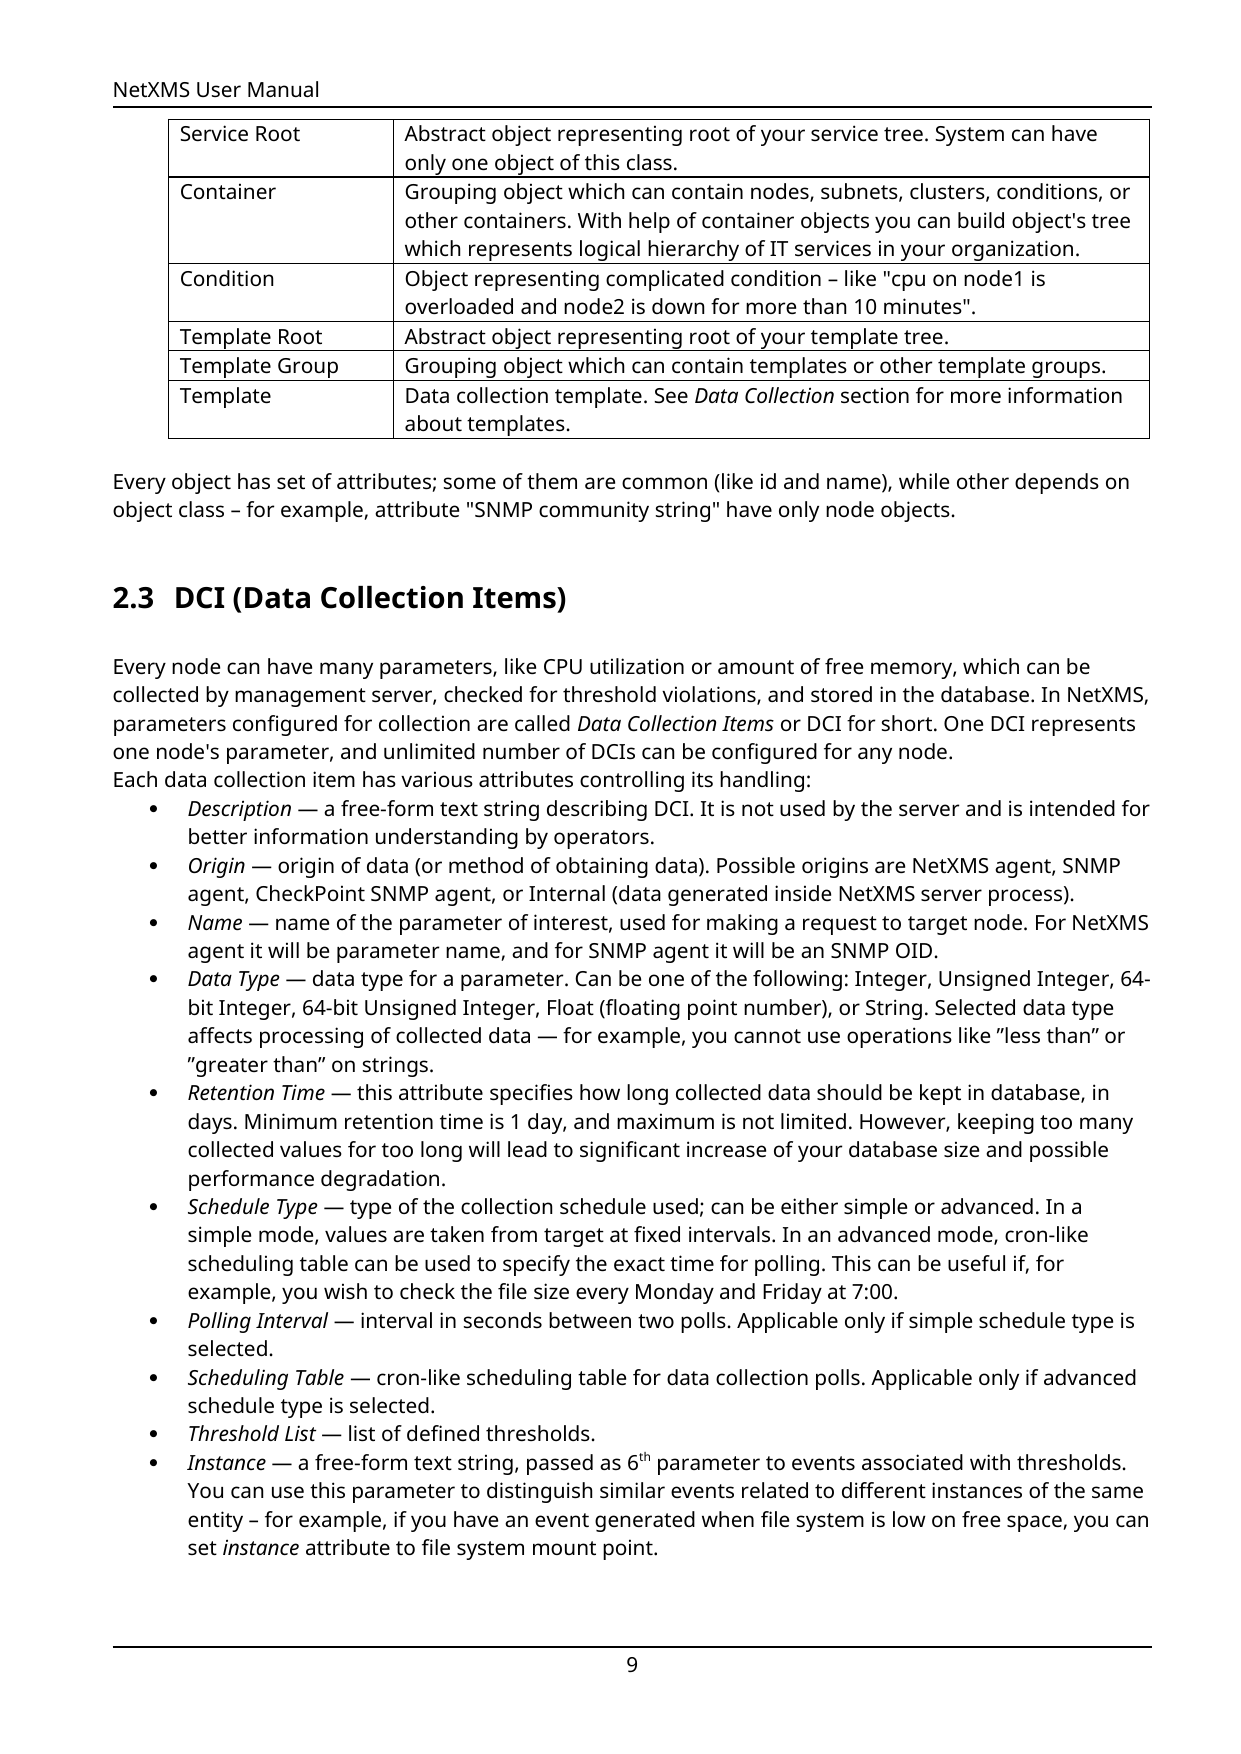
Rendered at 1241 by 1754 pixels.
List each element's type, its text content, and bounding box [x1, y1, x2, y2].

text Every object has set of attributes; some of them are common (like id and name), while other depends on object class – for example, attribute "SNMP community string" have only node objects. [112, 467, 1152, 524]
list Instance — a free-form text string, passed as 6th parameter to events associated with thresholds. You can use this parameter to distinguish similar events related to different instances of the same entity – for example, if you have an event generated when file system is low on free space, you can set instance attribute to file system mount point. [150, 1448, 1152, 1562]
table_cell Template Group [169, 351, 393, 380]
list Name — name of the parameter of interest, used for making a request to target node. For NetXMS agent it will be parameter name, and for SNMP agent it will be an SNMP OID. [150, 908, 1152, 964]
table_cell Abstract object representing root of your service tree. System can have only one object of this class. [394, 120, 1149, 176]
list Origin — origin of data (or method of obtaining data). Possible origins are NetXMS agent, SNMP agent, CheckPoint SNMP agent, or Internal (data generated inside NetXMS server process). [150, 851, 1152, 908]
table_cell Abstract object representing root of your template tree. [394, 322, 1149, 350]
table_cell Grouping object which can contain templates or other template groups. [394, 351, 1149, 380]
text Each data collection item has various attributes controlling its handling: [112, 766, 1152, 794]
table_cell Service Root [169, 120, 393, 176]
table_cell Container [169, 178, 393, 263]
list Data Type — data type for a parameter. Can be one of the following: Integer, Unsigned Integer, 64-bit Integer, 64-bit Unsigned Integer, Float (floating point number), or String. Selected data type affects processing of collected data — for example, you cannot use operations like ”less than” or ”greater than” on strings. [150, 964, 1152, 1078]
text Every node can have many parameters, like CPU utilization or amount of free memory, which can be collected by management server, checked for threshold violations, and stored in the database. In NetXMS, parameters configured for collection are called Data Collection Items or DCI for short. One DCI represents one node's parameter, and unlimited number of DCIs can be configured for any node. [112, 652, 1152, 766]
list Polling Interval — interval in seconds between two polls. Applicable only if simple schedule type is selected. [150, 1306, 1152, 1363]
table_cell Condition [169, 264, 393, 321]
table_cell Object representing complicated condition – like "cpu on node1 is overloaded and node2 is down for more than 10 minutes". [394, 264, 1149, 321]
table_cell Template [169, 381, 393, 438]
table_cell Grouping object which can contain nodes, subnets, clusters, conditions, or other containers. With help of container objects you can build object's tree which represents logical hierarchy of IT services in your organization. [394, 178, 1149, 263]
list Threshold List — list of defined thresholds. [150, 1419, 1152, 1448]
table_cell Template Root [169, 322, 393, 350]
list Retention Time — this attribute specifies how long collected data should be kept in database, in days. Minimum retention time is 1 day, and maximum is not limited. However, keeping too many collected values for too long will lead to significant increase of your database size and possible performance degradation. [150, 1078, 1152, 1192]
list Description — a free-form text string describing DCI. It is not used by the server and is intended for better information understanding by operators. [150, 794, 1152, 851]
table_cell Data collection template. See Data Collection section for more information about templates. [394, 381, 1149, 438]
subtitle DCI (Data Collection Items) [112, 577, 1152, 617]
list Schedule Type — type of the collection schedule used; can be either simple or advanced. In a simple mode, values are taken from target at fixed intervals. In an advanced mode, cron-like scheduling table can be used to specify the exact time for polling. This can be useful if, for example, you wish to check the file size every Monday and Friday at 7:00. [150, 1192, 1152, 1306]
list Scheduling Table — cron-like scheduling table for data collection polls. Applicable only if advanced schedule type is selected. [150, 1363, 1152, 1419]
